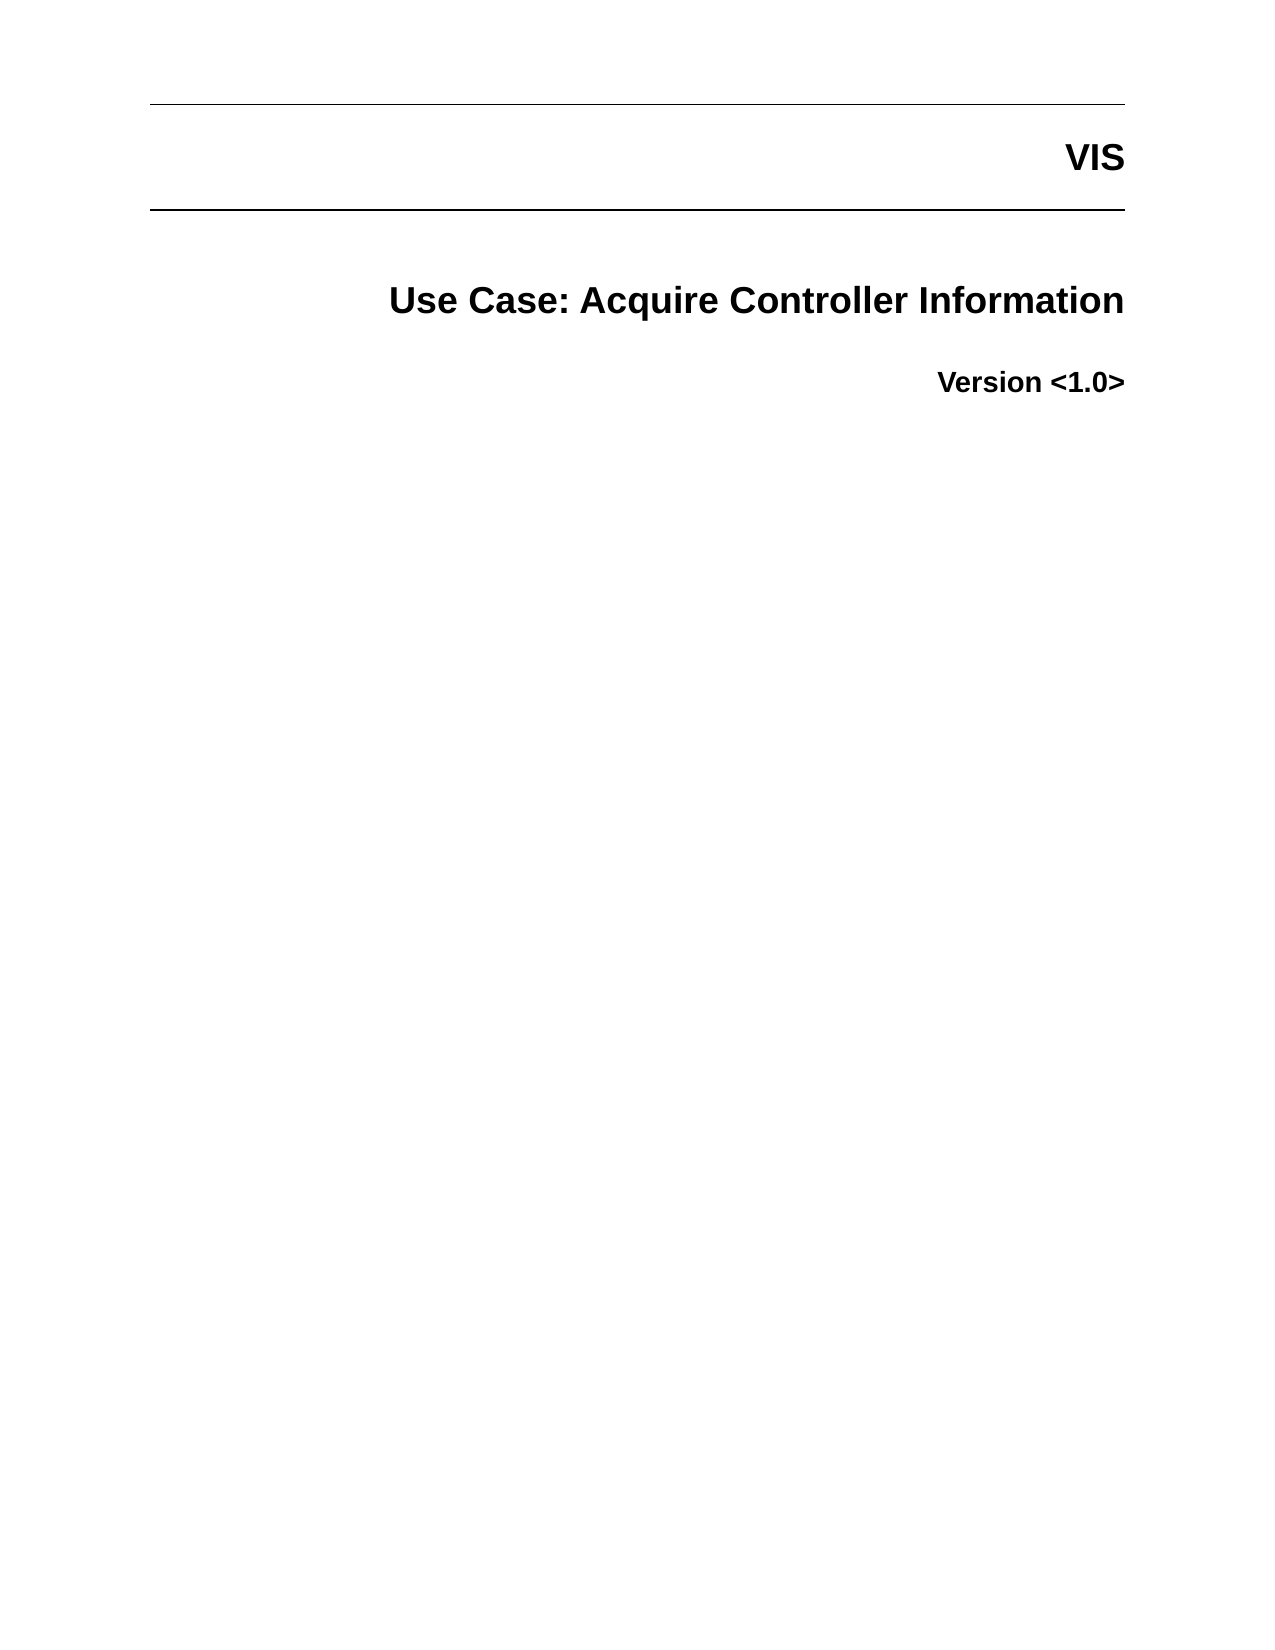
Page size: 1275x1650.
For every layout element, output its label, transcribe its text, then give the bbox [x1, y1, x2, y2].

title Version <1.0> [150, 365, 1125, 398]
title Use Case: Acquire Controller Information [150, 279, 1125, 322]
